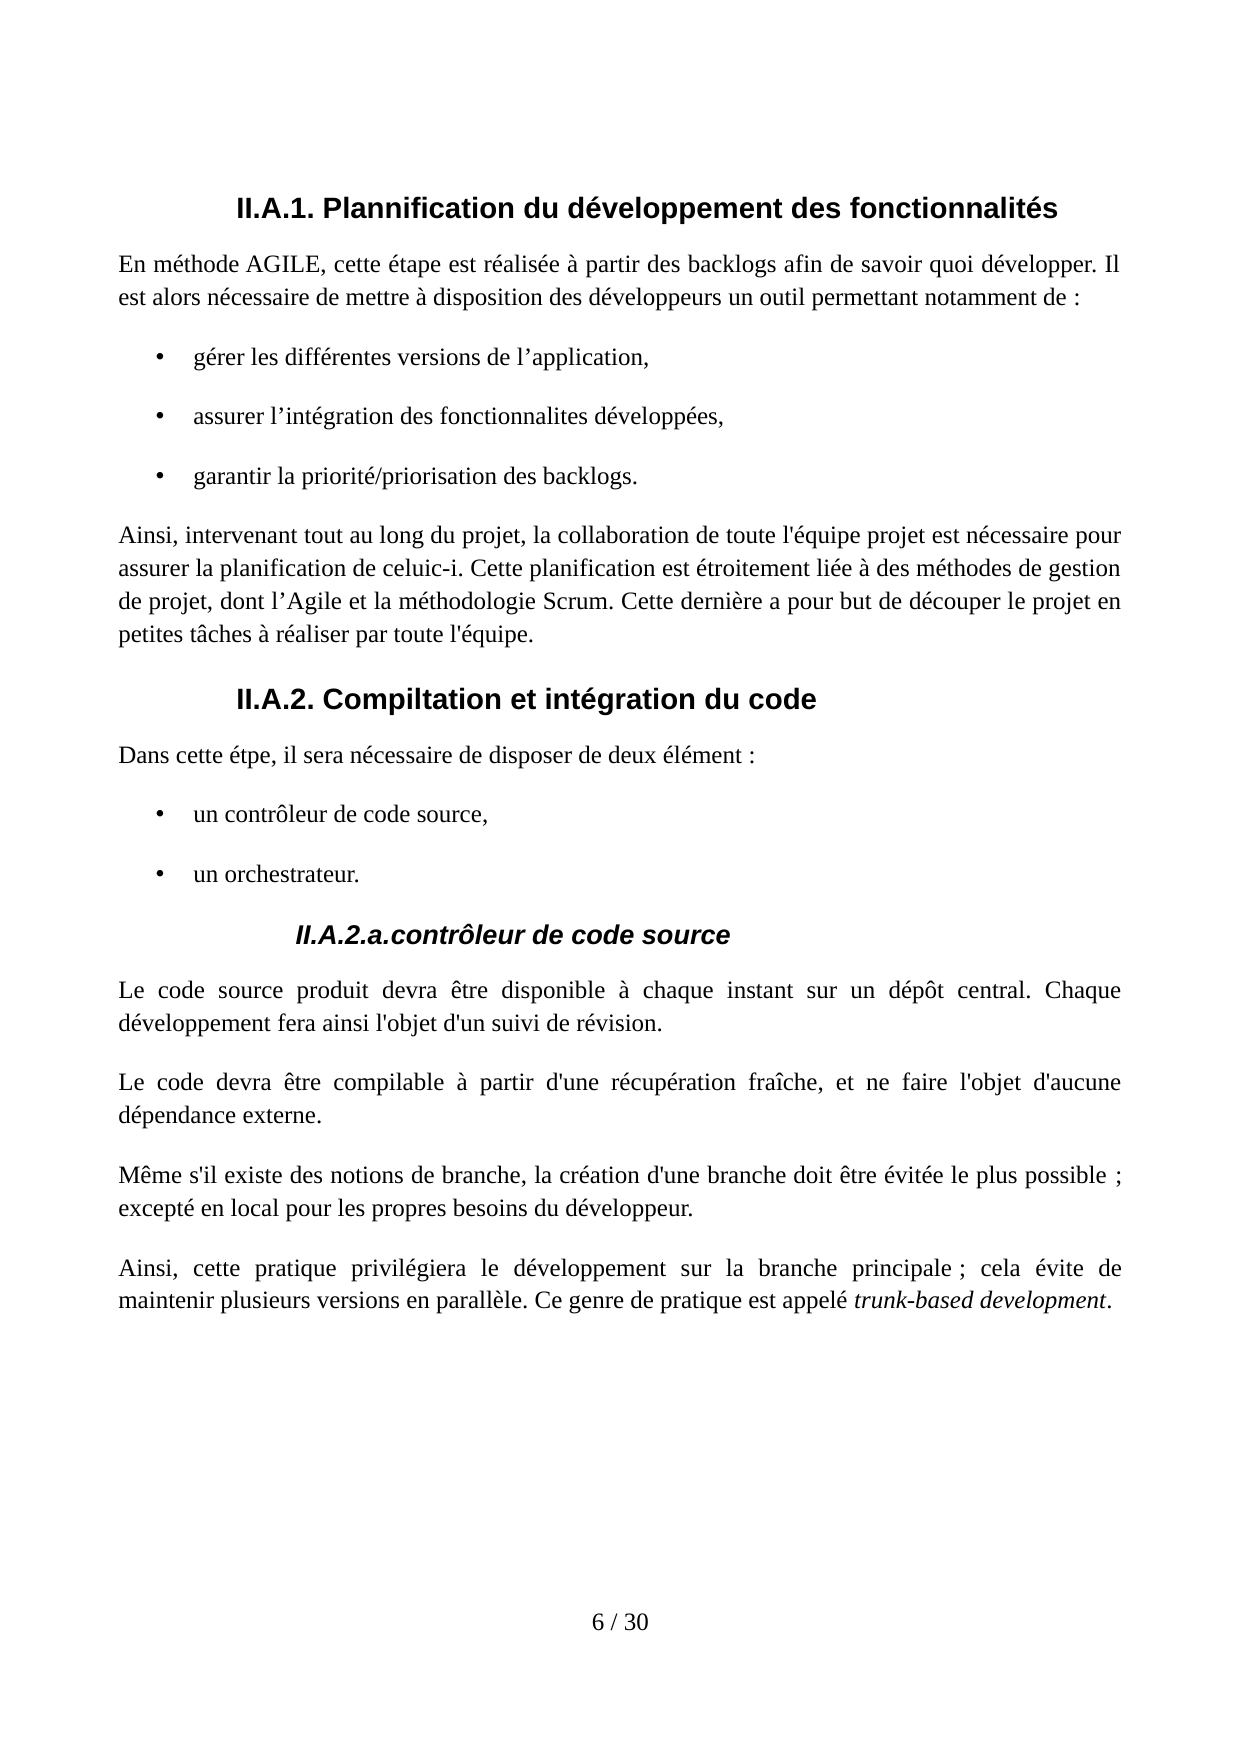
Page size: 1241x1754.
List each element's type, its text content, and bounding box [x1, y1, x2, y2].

subtitle Plannification du développement des fonctionnalités [118, 191, 1122, 225]
list garantir la priorité/priorisation des backlogs. [156, 461, 1122, 489]
list gérer les différentes versions de l’application, [156, 342, 1122, 370]
text En méthode AGILE, cette étape est réalisée à partir des backlogs afin de savoir quoi développer. Il est alors nécessaire de mettre à disposition des développeurs un outil permettant notamment de : [118, 249, 1122, 311]
list un orchestrateur. [156, 859, 1122, 888]
text Même s'il existe des notions de branche, la création d'une branche doit être évitée le plus possible ; excepté en local pour les propres besoins du développeur. [118, 1160, 1122, 1222]
subtitle contrôleur de code source [118, 919, 1122, 951]
text Le code devra être compilable à partir d'une récupération fraîche, et ne faire l'objet d'aucune dépendance externe. [118, 1067, 1122, 1129]
text Le code source produit devra être disponible à chaque instant sur un dépôt central. Chaque développement fera ainsi l'objet d'un suivi de révision. [118, 975, 1122, 1037]
list un contrôleur de code source, [156, 799, 1122, 828]
text Ainsi, cette pratique privilégiera le développement sur la branche principale ; cela évite de maintenir plusieurs versions en parallèle. Ce genre de pratique est appelé trunk-based development. [118, 1253, 1122, 1314]
text Dans cette étpe, il sera nécessaire de disposer de deux élément : [118, 740, 1122, 768]
list assurer l’intégration des fonctionnalites développées, [156, 401, 1122, 430]
text Ainsi, intervenant tout au long du projet, la collaboration de toute l'équipe projet est nécessaire pour assurer la planification de celuic-i. Cette planification est étroitement liée à des méthodes de gestion de projet, dont l’Agile et la méthodologie Scrum. Cette dernière a pour but de découper le projet en petites tâches à réaliser par toute l'équipe. [118, 520, 1122, 648]
subtitle Compiltation et intégration du code [118, 682, 1122, 716]
